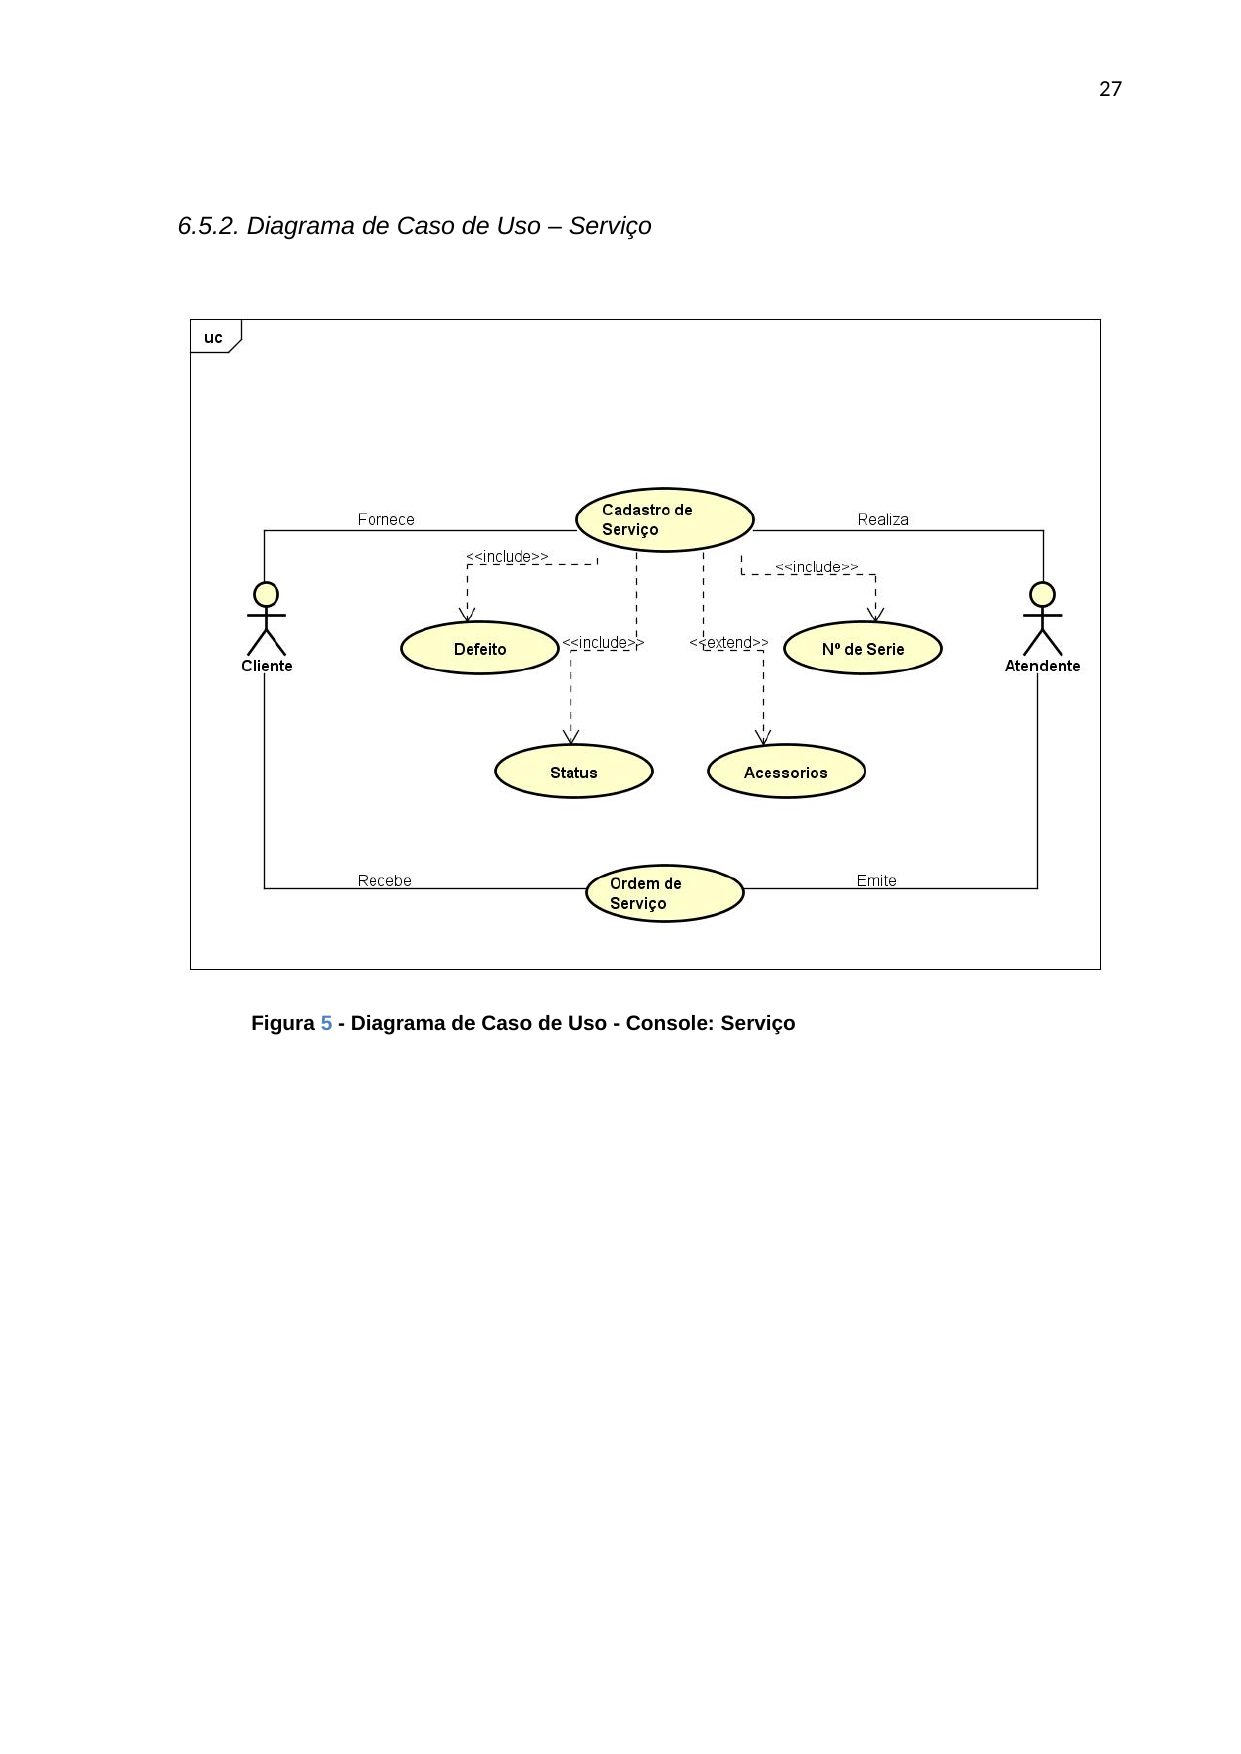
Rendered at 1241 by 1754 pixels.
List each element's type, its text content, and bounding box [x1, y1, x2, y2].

subtitle 6.5.2. Diagrama de Caso de Uso – Serviço [177, 211, 1122, 240]
text Figura 5 - Diagrama de Caso de Uso - Console: Serviço [177, 1011, 1122, 1035]
picture [177, 307, 1112, 982]
